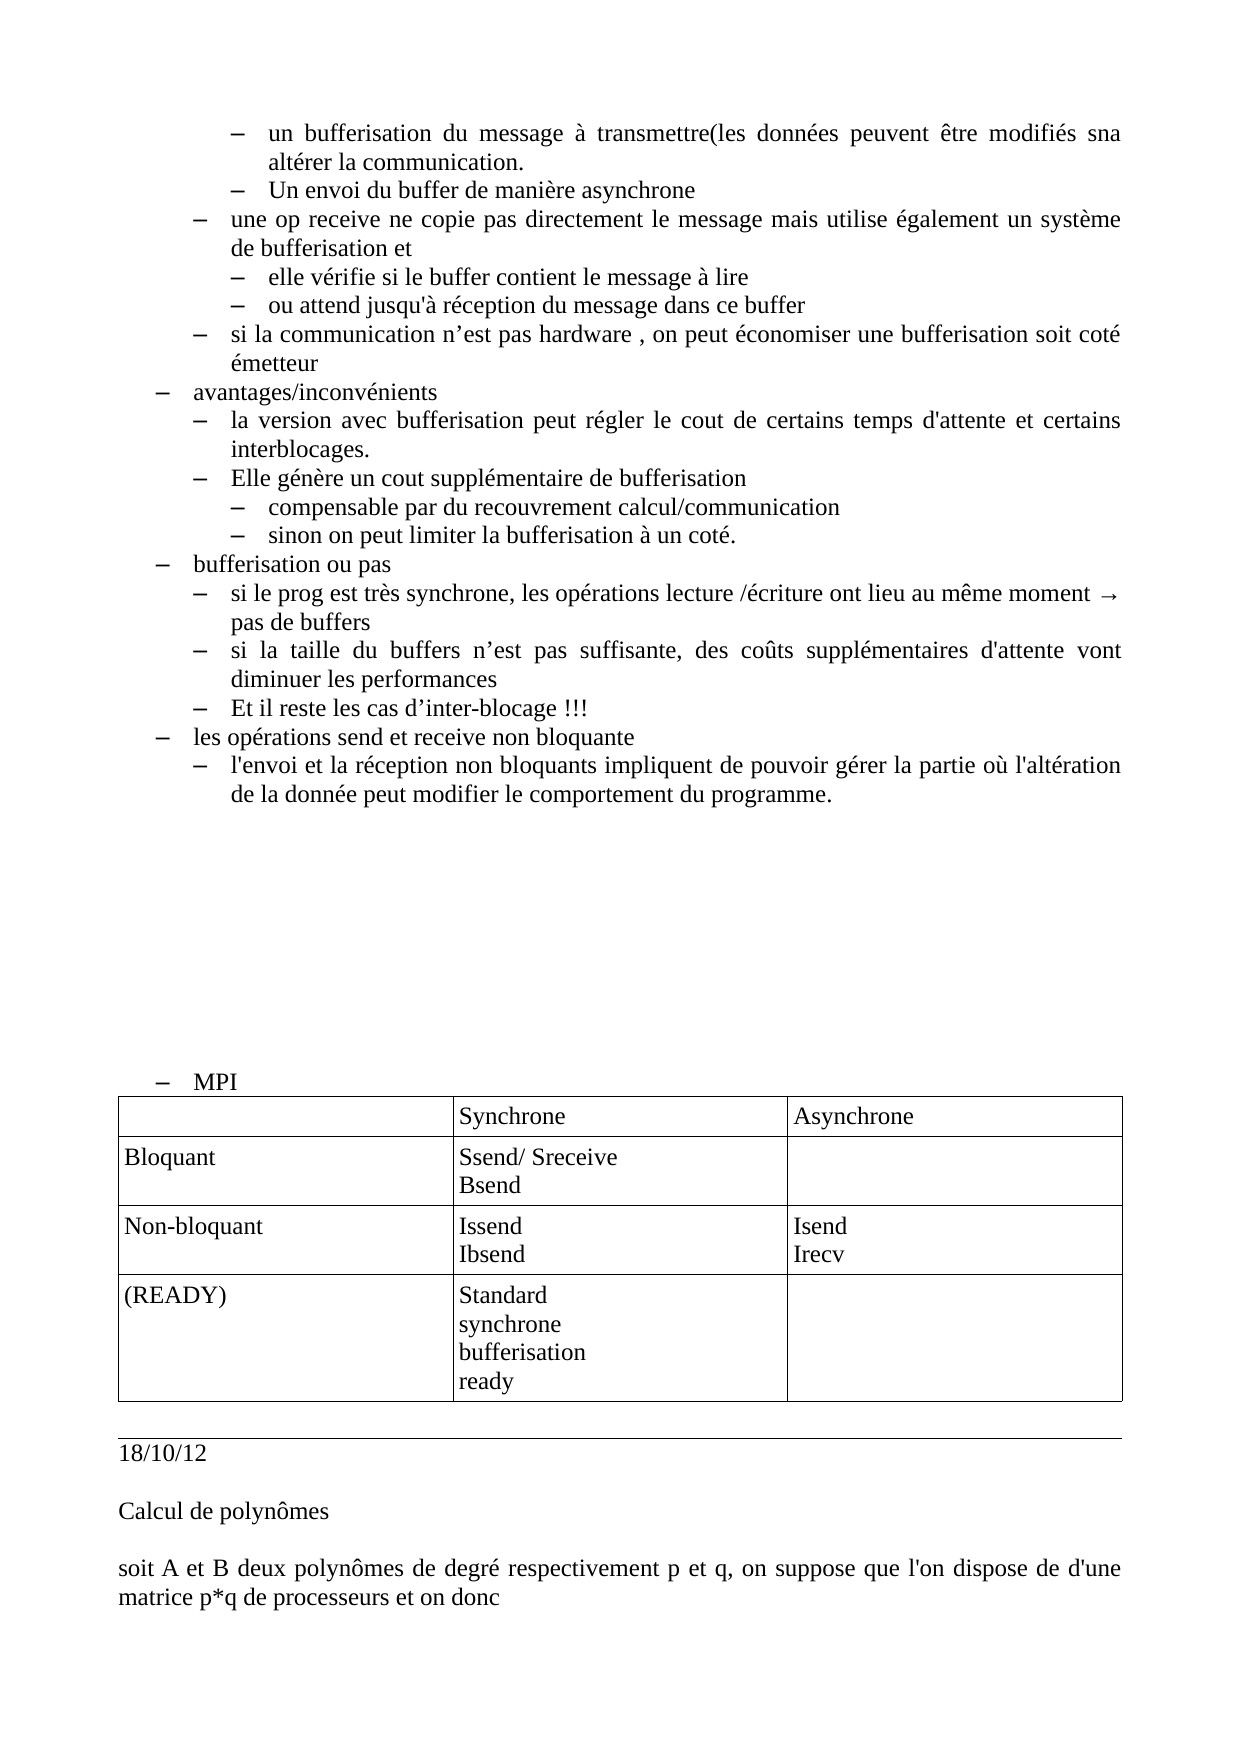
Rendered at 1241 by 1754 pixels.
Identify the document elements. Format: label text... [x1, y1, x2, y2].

list les opérations send et receive non bloquante [156, 722, 1122, 751]
list si le prog est très synchrone, les opérations lecture /écriture ont lieu au même moment → pas de buffers [193, 578, 1122, 636]
text soit A et B deux polynômes de degré respectivement p et q, on suppose que l'on dispose de d'une matrice p*q de processeurs et on donc [118, 1553, 1122, 1611]
table_header Synchrone [454, 1097, 787, 1136]
list l'envoi et la réception non bloquants impliquent de pouvoir gérer la partie où l'altération de la donnée peut modifier le comportement du programme. [193, 751, 1122, 808]
table_cell Bloquant [119, 1137, 453, 1205]
list ou attend jusqu'à réception du message dans ce buffer [231, 291, 1122, 319]
list bufferisation ou pas [156, 549, 1122, 578]
text 18/10/12 [118, 1439, 1122, 1467]
list Et il reste les cas d’inter-blocage !!! [193, 693, 1122, 722]
list si la taille du buffers n’est pas suffisante, des coûts supplémentaires d'attente vont diminuer les performances [193, 636, 1122, 693]
list un bufferisation du message à transmettre(les données peuvent être modifiés sna altérer la communication. [231, 118, 1122, 176]
table_cell [788, 1137, 1122, 1205]
table_header Asynchrone [788, 1097, 1122, 1136]
table_cell Issend Ibsend [454, 1206, 787, 1274]
table_cell [788, 1275, 1122, 1401]
list Elle génère un cout supplémentaire de bufferisation [193, 463, 1122, 492]
list sinon on peut limiter la bufferisation à un coté. [231, 521, 1122, 549]
table_cell Isend Irecv [788, 1206, 1122, 1274]
text Calcul de polynômes [118, 1496, 1122, 1524]
list elle vérifie si le buffer contient le message à lire [231, 262, 1122, 291]
list la version avec bufferisation peut régler le cout de certains temps d'attente et certains interblocages. [193, 406, 1122, 463]
list une op receive ne copie pas directement le message mais utilise également un système de bufferisation et [193, 204, 1122, 262]
list MPI [156, 1067, 1122, 1096]
list compensable par du recouvrement calcul/communication [231, 492, 1122, 521]
table_header [119, 1097, 453, 1136]
table_cell Non-bloquant [119, 1206, 453, 1274]
list si la communication n’est pas hardware , on peut économiser une bufferisation soit coté émetteur [193, 319, 1122, 377]
table_cell Standard synchrone bufferisation ready [454, 1275, 787, 1401]
list avantages/inconvénients [156, 377, 1122, 406]
table_cell Ssend/ Sreceive Bsend [454, 1137, 787, 1205]
list Un envoi du buffer de manière asynchrone [231, 176, 1122, 204]
table_cell (READY) [119, 1275, 453, 1401]
